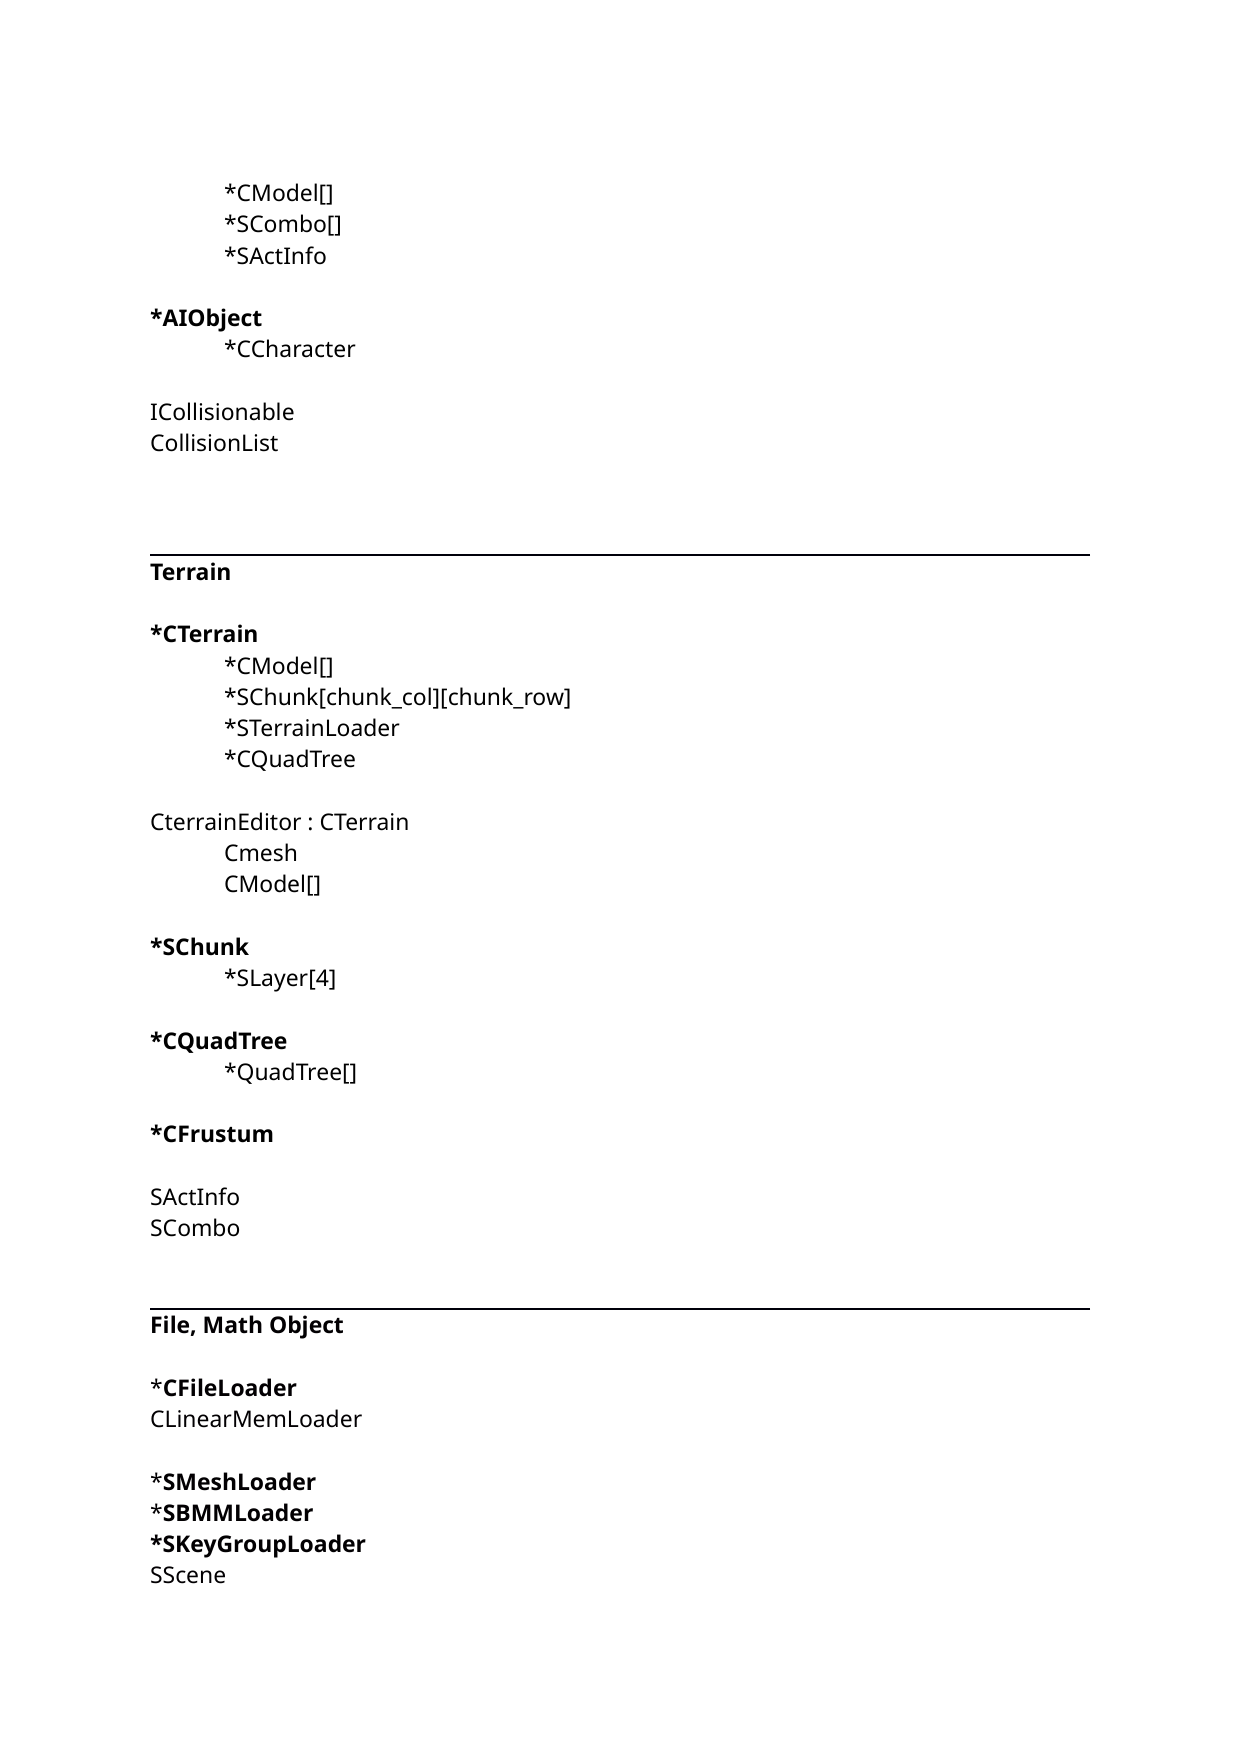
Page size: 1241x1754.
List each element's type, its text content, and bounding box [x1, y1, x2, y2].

text CLinearMemLoader [150, 1403, 1090, 1434]
text *STerrainLoader [150, 712, 1090, 743]
text SCombo [150, 1212, 1090, 1243]
text *SKeyGroupLoader [150, 1528, 1090, 1559]
text *CFrustum [150, 1118, 1090, 1149]
text *CModel[] [150, 649, 1090, 681]
text *CCharacter [150, 333, 1090, 365]
text *CQuadTree [150, 743, 1090, 774]
text *QuadTree[] [150, 1056, 1090, 1087]
text Terrain [150, 556, 1090, 587]
text *CQuadTree [150, 1024, 1090, 1056]
text SScene [150, 1559, 1090, 1591]
text *CModel[] [150, 177, 1090, 208]
text *SBMMLoader [150, 1497, 1090, 1528]
text *SLayer[4] [150, 962, 1090, 993]
text CterrainEditor : CTerrain [150, 806, 1090, 837]
text *SChunk [150, 931, 1090, 962]
text Cmesh [150, 837, 1090, 868]
text *SChunk[chunk_col][chunk_row] [150, 681, 1090, 712]
text *SCombo[] [150, 208, 1090, 240]
text SActInfo [150, 1181, 1090, 1212]
text *CTerrain [150, 618, 1090, 649]
text File, Math Object [150, 1310, 1090, 1341]
text *SActInfo [150, 240, 1090, 271]
text *AIObject [150, 302, 1090, 333]
text *SMeshLoader [150, 1466, 1090, 1497]
text CollisionList [150, 427, 1090, 458]
text ICollisionable [150, 396, 1090, 427]
text *CFileLoader [150, 1372, 1090, 1403]
text CModel[] [150, 868, 1090, 899]
